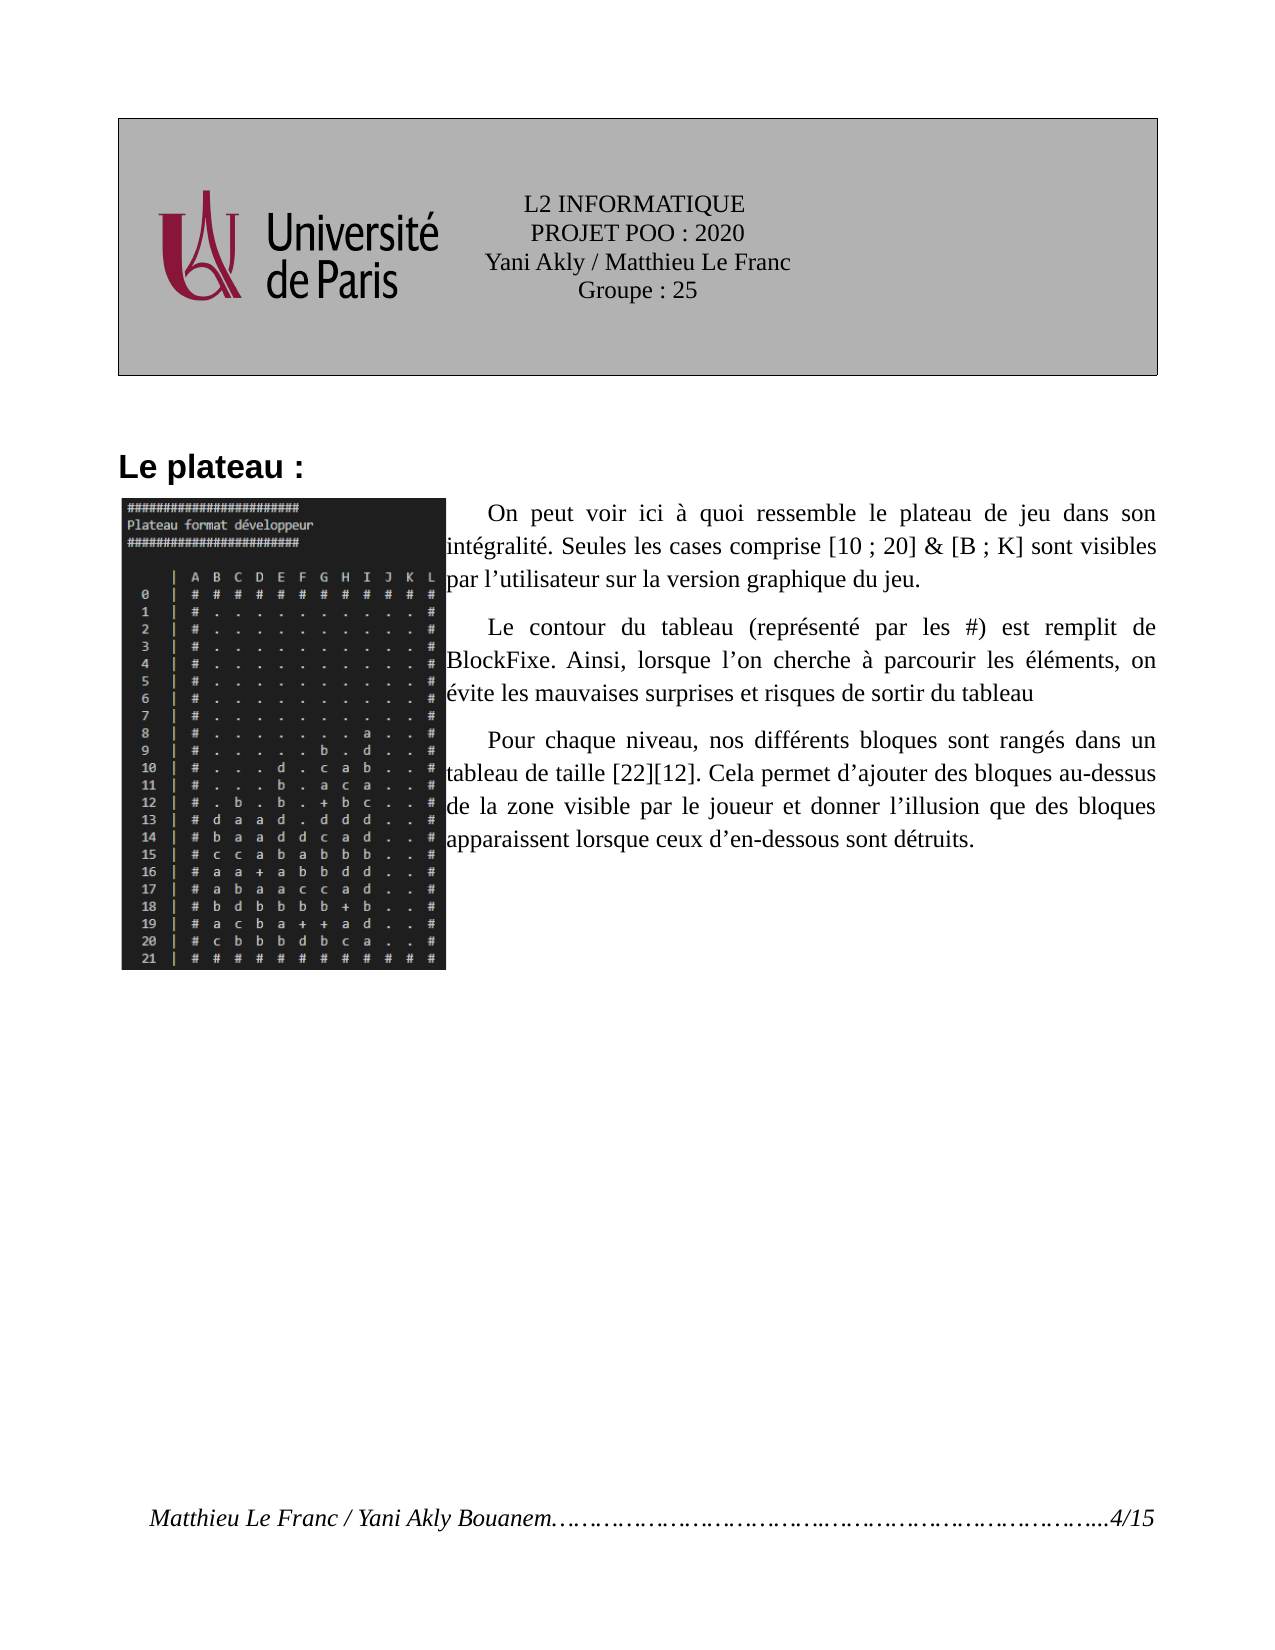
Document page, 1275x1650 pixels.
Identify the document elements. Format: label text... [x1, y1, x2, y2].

text Le contour du tableau (représenté par les #) est remplit de BlockFixe. Ainsi, lorsque l’on cherche à parcourir les éléments, on évite les mauvaises surprises et risques de sortir du tableau [447, 612, 1157, 707]
text Pour chaque niveau, nos différents bloques sont rangés dans un tableau de taille [22][12]. Cela permet d’ajouter des bloques au-dessus de la zone visible par le joueur et donner l’illusion que des bloques apparaissent lorsque ceux d’en-dessous sont détruits. [447, 725, 1157, 853]
picture [121, 498, 447, 970]
text On peut voir ici à quoi ressemble le plateau de jeu dans son intégralité. Seules les cases comprise [10 ; 20] & [B ; K] sont visibles par l’utilisateur sur la version graphique du jeu. [447, 498, 1157, 593]
picture [137, 164, 462, 332]
subtitle Le plateau : [118, 447, 1157, 486]
